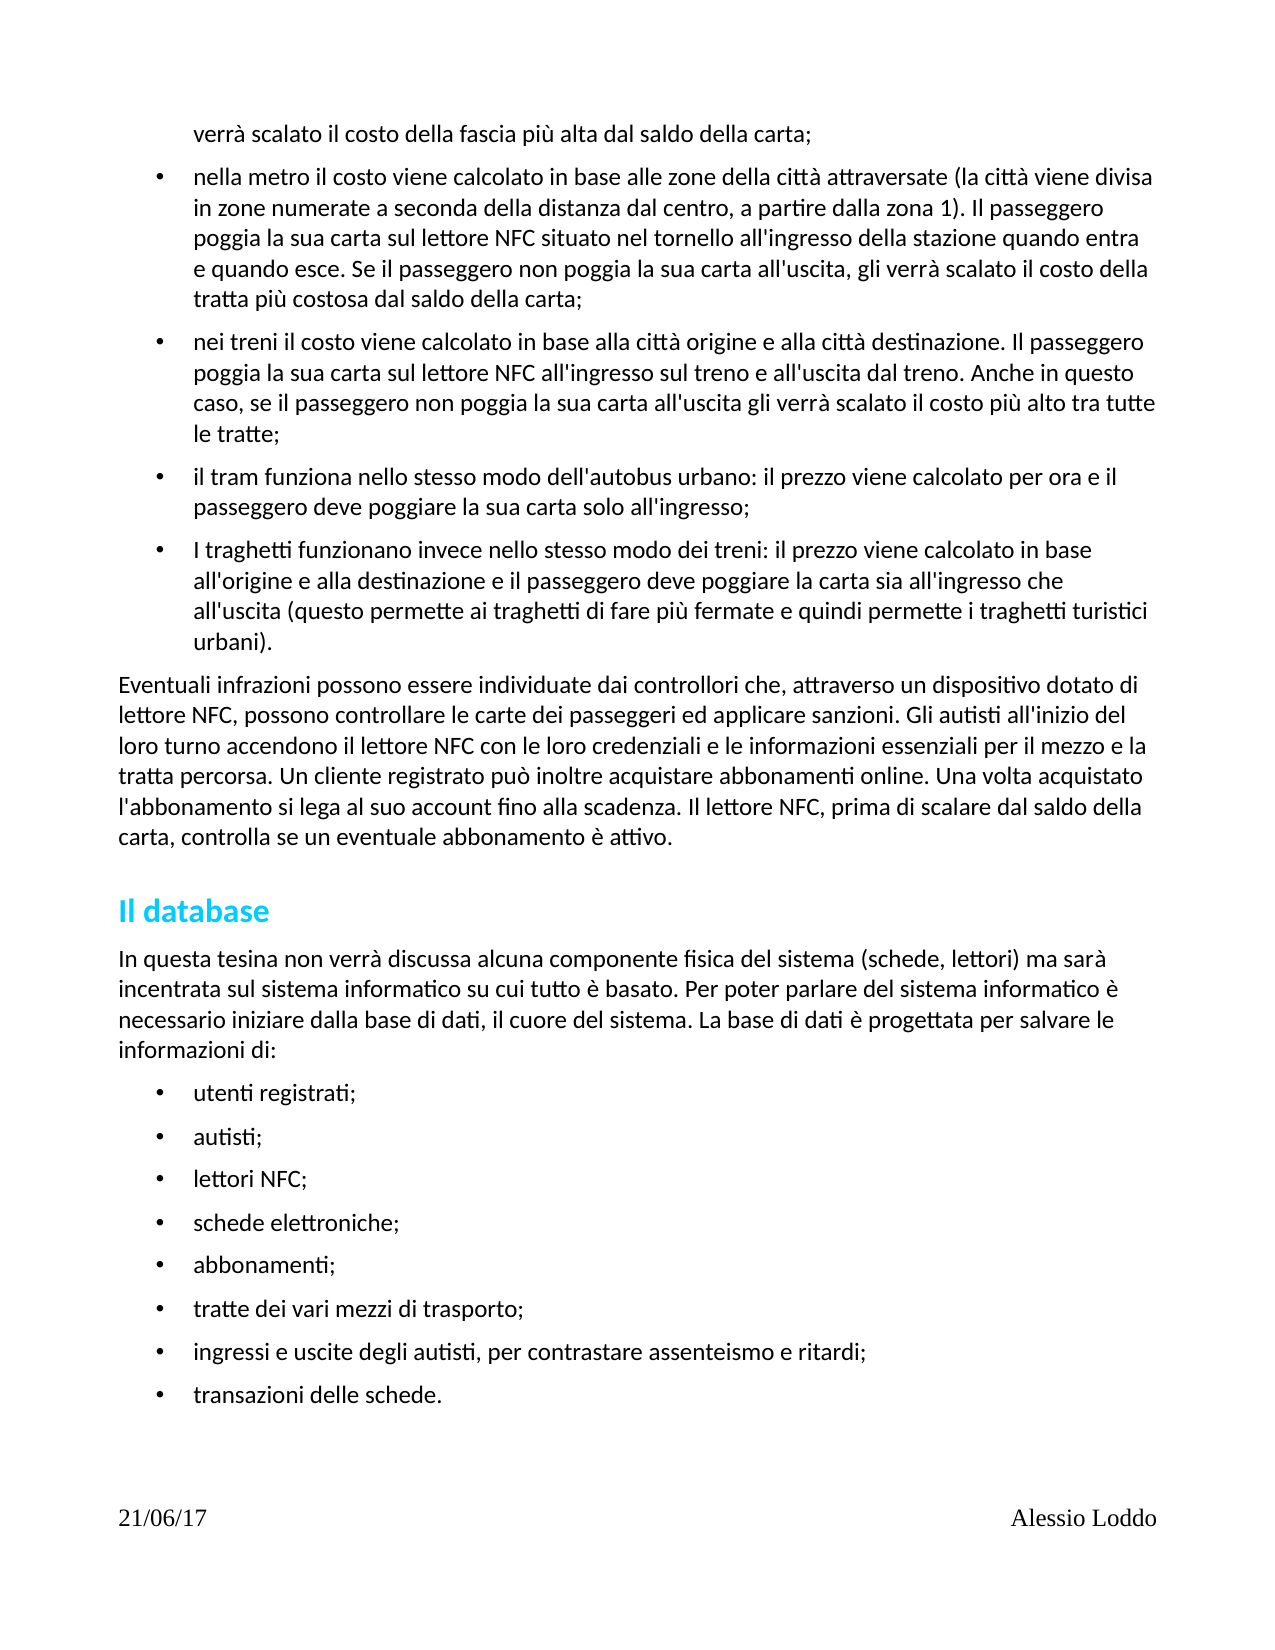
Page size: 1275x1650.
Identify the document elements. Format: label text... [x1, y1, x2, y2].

text Eventuali infrazioni possono essere individuate dai controllori che, attraverso un dispositivo dotato di lettore NFC, possono controllare le carte dei passeggeri ed applicare sanzioni. Gli autisti all'inizio del loro turno accendono il lettore NFC con le loro credenziali e le informazioni essenziali per il mezzo e la tratta percorsa. Un cliente registrato può inoltre acquistare abbonamenti online. Una volta acquistato l'abbonamento si lega al suo account fino alla scadenza. Il lettore NFC, prima di scalare dal saldo della carta, controlla se un eventuale abbonamento è attivo. [118, 669, 1157, 852]
list tratte dei vari mezzi di trasporto; [156, 1293, 1157, 1323]
list transazioni delle schede. [156, 1379, 1157, 1409]
list ingressi e uscite degli autisti, per contrastare assenteismo e ritardi; [156, 1336, 1157, 1366]
list I traghetti funzionano invece nello stesso modo dei treni: il prezzo viene calcolato in base all'origine e alla destinazione e il passeggero deve poggiare la carta sia all'ingresso che all'uscita (questo permette ai traghetti di fare più fermate e quindi permette i traghetti turistici urbani). [156, 534, 1157, 656]
list il tram funziona nello stesso modo dell'autobus urbano: il prezzo viene calcolato per ora e il passeggero deve poggiare la sua carta solo all'ingresso; [156, 461, 1157, 522]
list lettori NFC; [156, 1164, 1157, 1194]
list nella metro il costo viene calcolato in base alle zone della città attraversate (la città viene divisa in zone numerate a seconda della distanza dal centro, a partire dalla zona 1). Il passeggero poggia la sua carta sul lettore NFC situato nel tornello all'ingresso della stazione quando entra e quando esce. Se il passeggero non poggia la sua carta all'uscita, gli verrà scalato il costo della tratta più costosa dal saldo della carta; [156, 161, 1157, 314]
list nei treni il costo viene calcolato in base alla città origine e alla città destinazione. Il passeggero poggia la sua carta sul lettore NFC all'ingresso sul treno e all'uscita dal treno. Anche in questo caso, se il passeggero non poggia la sua carta all'uscita gli verrà scalato il costo più alto tra tutte le tratte; [156, 326, 1157, 448]
text In questa tesina non verrà discussa alcuna componente fisica del sistema (schede, lettori) ma sarà incentrata sul sistema informatico su cui tutto è basato. Per poter parlare del sistema informatico è necessario iniziare dalla base di dati, il cuore del sistema. La base di dati è progettata per salvare le informazioni di: [118, 943, 1157, 1065]
list abbonamenti; [156, 1250, 1157, 1280]
list verrà scalato il costo della fascia più alta dal saldo della carta; [156, 118, 1157, 149]
list schede elettroniche; [156, 1207, 1157, 1237]
list utenti registrati; [156, 1078, 1157, 1108]
list autisti; [156, 1121, 1157, 1151]
subtitle Il database [118, 889, 1157, 931]
